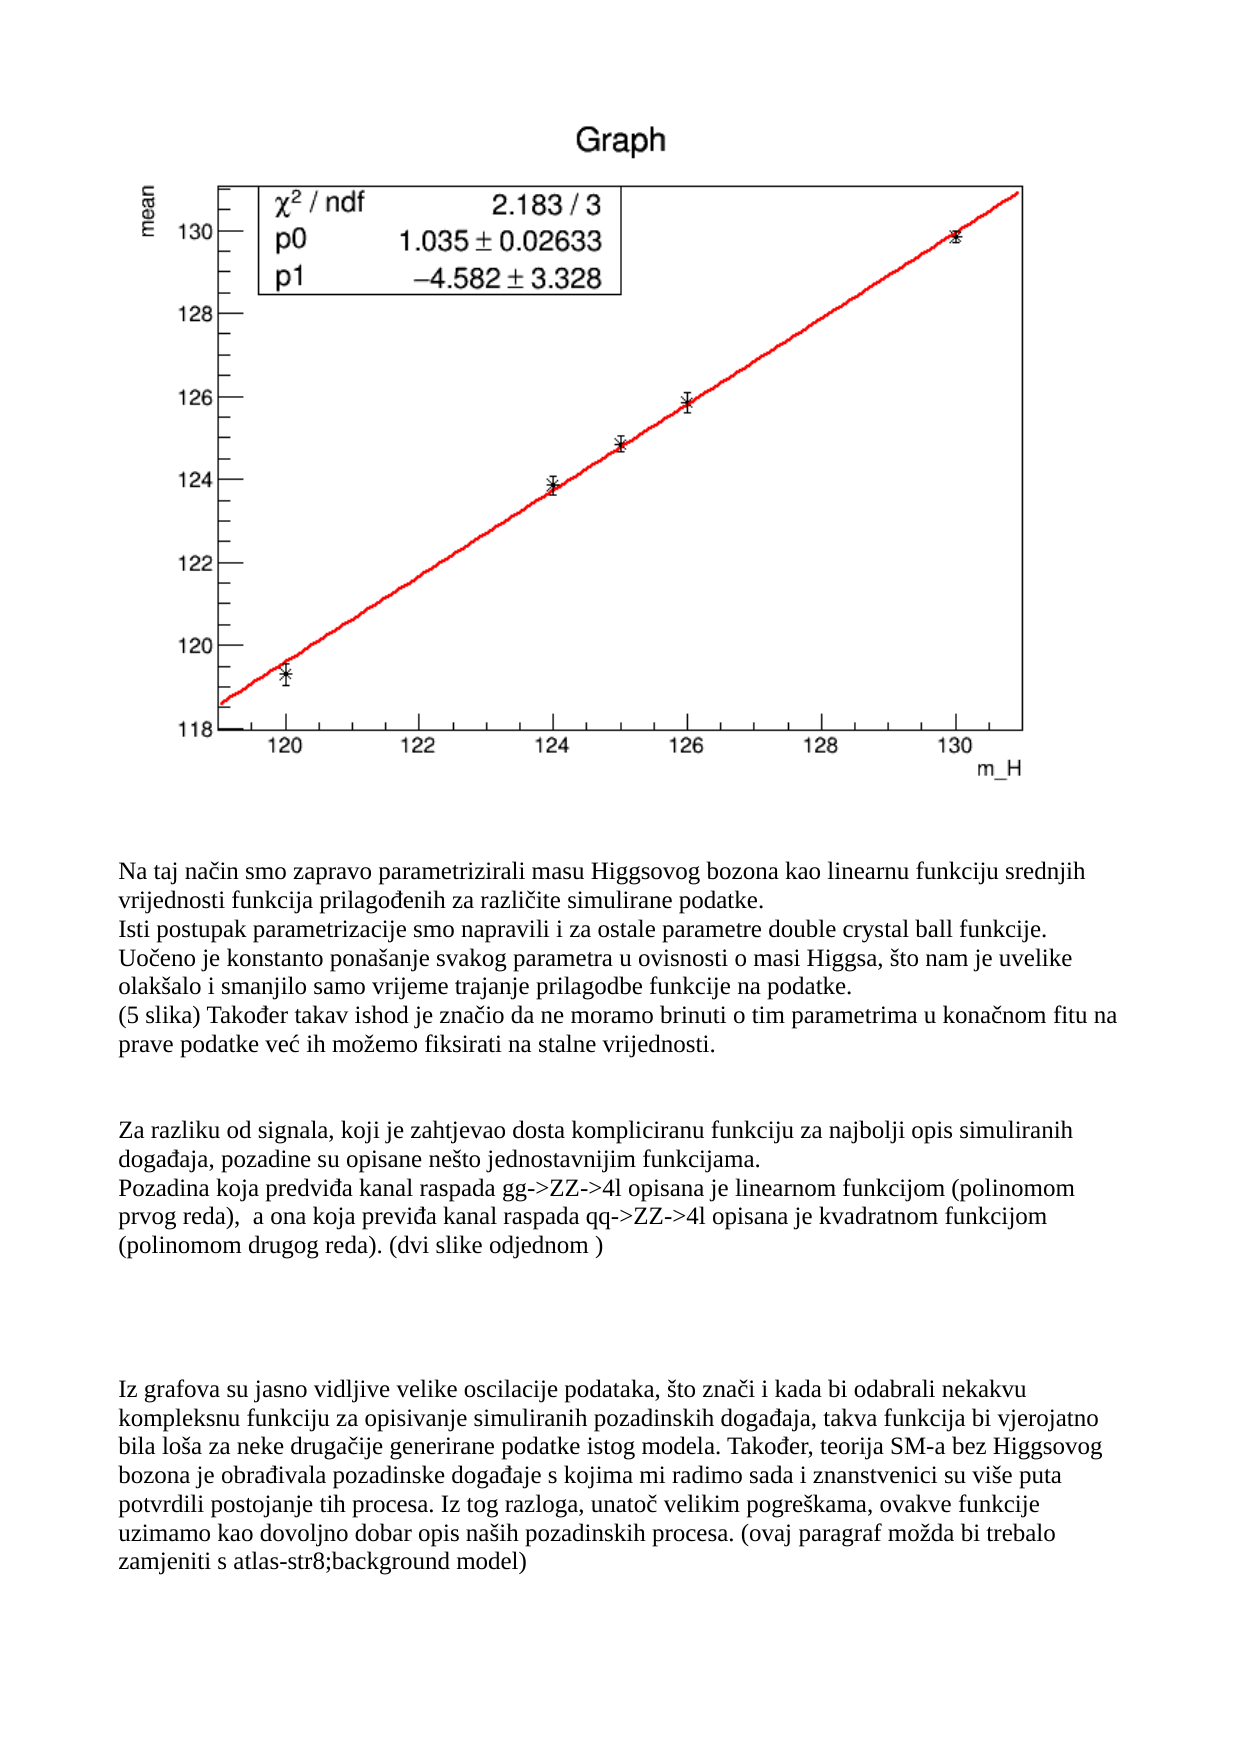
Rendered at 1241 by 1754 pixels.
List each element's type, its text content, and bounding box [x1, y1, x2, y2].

text Isti postupak parametrizacije smo napravili i za ostale parametre double crystal ball funkcije. Uočeno je konstanto ponašanje svakog parametra u ovisnosti o masi Higgsa, što nam je uvelike olakšalo i smanjilo samo vrijeme trajanje prilagodbe funkcije na podatke. [118, 914, 1122, 1000]
text Za razliku od signala, koji je zahtjevao dosta kompliciranu funkciju za najbolji opis simuliranih događaja, pozadine su opisane nešto jednostavnijim funkcijama. [118, 1115, 1122, 1173]
text (5 slika) Također takav ishod je značio da ne moramo brinuti o tim parametrima u konačnom fitu na prave podatke već ih možemo fiksirati na stalne vrijednosti. [118, 1000, 1122, 1058]
text Na taj način smo zapravo parametrizirali masu Higgsovog bozona kao linearnu funkciju srednjih vrijednosti funkcija prilagođenih za različite simulirane podatke. [118, 856, 1122, 914]
text Pozadina koja predviđa kanal raspada gg->ZZ->4l opisana je linearnom funkcijom (polinomom prvog reda), a ona koja previđa kanal raspada qq->ZZ->4l opisana je kvadratnom funkcijom (polinomom drugog reda). (dvi slike odjednom ) [118, 1173, 1122, 1259]
picture [118, 118, 1123, 799]
text Iz grafova su jasno vidljive velike oscilacije podataka, što znači i kada bi odabrali nekakvu kompleksnu funkciju za opisivanje simuliranih pozadinskih događaja, takva funkcija bi vjerojatno bila loša za neke drugačije generirane podatke istog modela. Također, teorija SM-a bez Higgsovog bozona je obrađivala pozadinske događaje s kojima mi radimo sada i znanstvenici su više puta potvrdili postojanje tih procesa. Iz tog razloga, unatoč velikim pogreškama, ovakve funkcije uzimamo kao dovoljno dobar opis naših pozadinskih procesa. (ovaj paragraf možda bi trebalo zamjeniti s atlas-str8;background model) [118, 1374, 1122, 1575]
